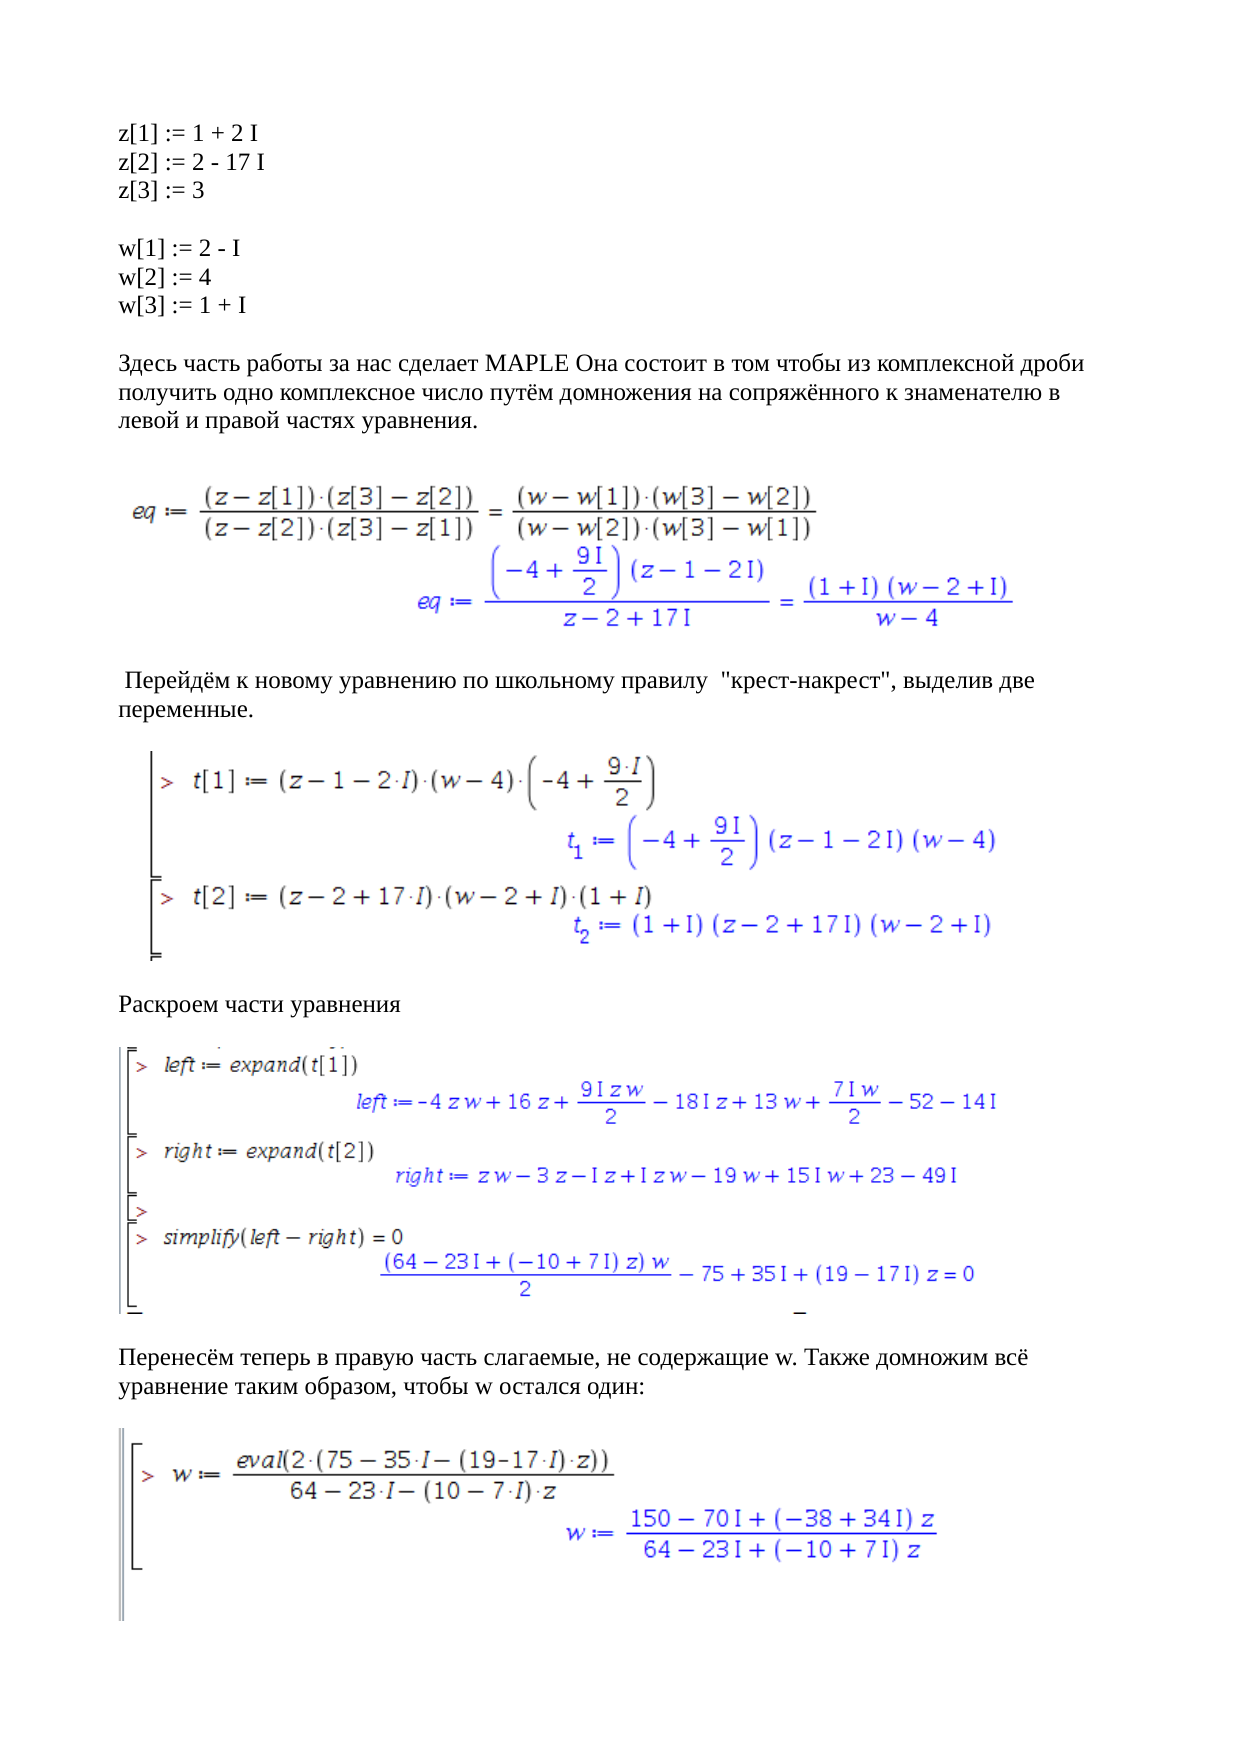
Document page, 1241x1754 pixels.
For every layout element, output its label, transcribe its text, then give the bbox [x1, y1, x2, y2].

text Перейдём к новому уравнению по школьному правилу "крест-накрест", выделив две переменные. [118, 665, 1122, 723]
text Перенесём теперь в правую часть слагаемые, не содержащие w. Также домножим всё уравнение таким образом, чтобы w остался один: [118, 1342, 1122, 1399]
text z[2] := 2 - 17 I [118, 147, 1122, 176]
text Здесь часть работы за нас сделает MAPLE Она состоит в том чтобы из комплексной дроби получить одно комплексное число путём домножения на сопряжённого к знаменателю в левой и правой частях уравнения. [118, 348, 1122, 434]
text w[2] := 4 [118, 262, 1122, 291]
text z[1] := 1 + 2 I [118, 118, 1122, 147]
text w[3] := 1 + I [118, 291, 1122, 319]
text w[1] := 2 - I [118, 233, 1122, 262]
picture [118, 463, 1123, 637]
text Раскроем части уравнения [118, 989, 1122, 1018]
picture [118, 1428, 1123, 1621]
picture [118, 1047, 1123, 1314]
picture [143, 751, 1097, 961]
text z[3] := 3 [118, 176, 1122, 204]
